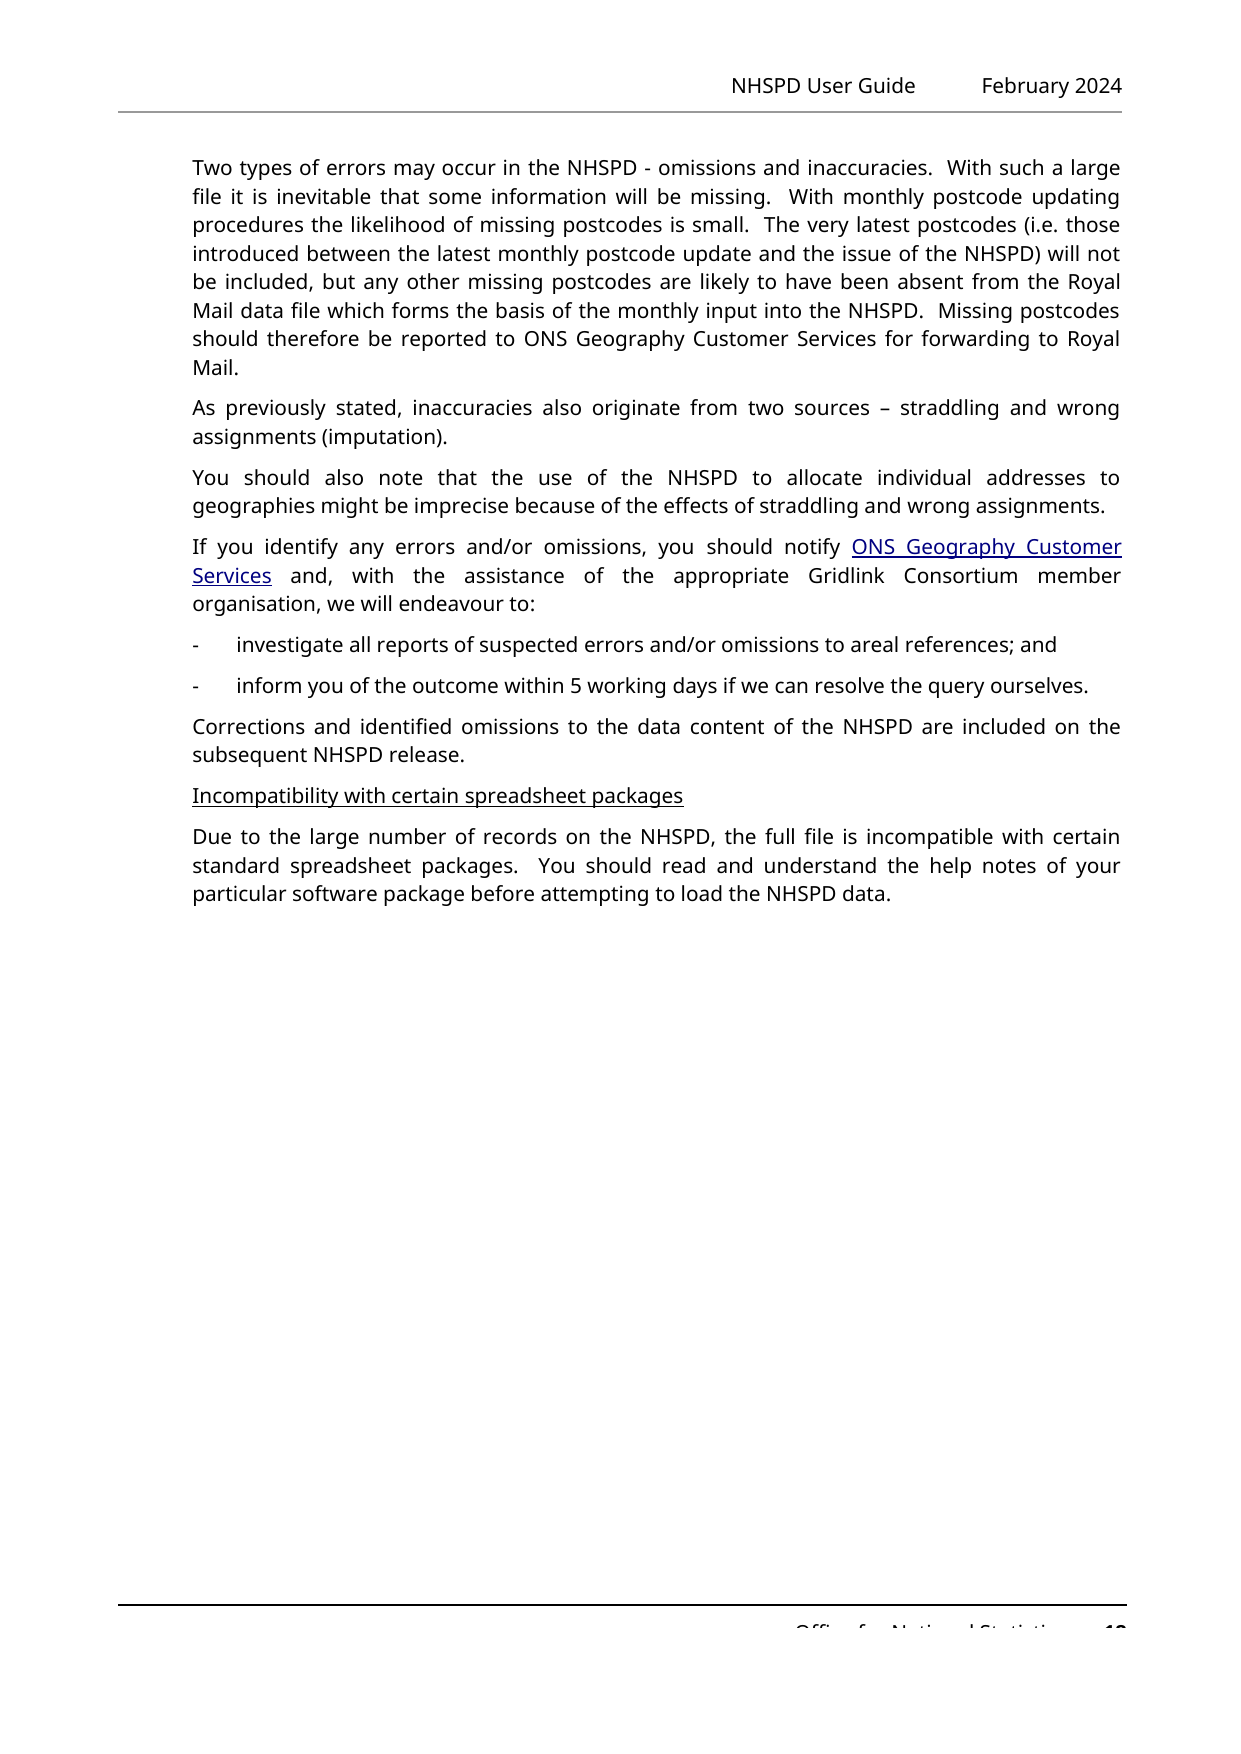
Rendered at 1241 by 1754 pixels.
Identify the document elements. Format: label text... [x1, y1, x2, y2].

text You should also note that the use of the NHSPD to allocate individual addresses to geographies might be imprecise because of the effects of straddling and wrong assignments. [192, 463, 1122, 520]
list inform you of the outcome within 5 working days if we can resolve the query ourselves. [192, 671, 1122, 699]
text If you identify any errors and/or omissions, you should notify ONS Geography Customer Services and, with the assistance of the appropriate Gridlink Consortium member organisation, we will endeavour to: [192, 532, 1122, 618]
text Two types of errors may occur in the NHSPD - omissions and inaccuracies. With such a large file it is inevitable that some information will be missing. With monthly postcode updating procedures the likelihood of missing postcodes is small. The very latest postcodes (i.e. those introduced between the latest monthly postcode update and the issue of the NHSPD) will not be included, but any other missing postcodes are likely to have been absent from the Royal Mail data file which forms the basis of the monthly input into the NHSPD. Missing postcodes should therefore be reported to ONS Geography Customer Services for forwarding to Royal Mail. [192, 153, 1122, 381]
text As previously stated, inaccuracies also originate from two sources – straddling and wrong assignments (imputation). [192, 393, 1122, 450]
text Corrections and identified omissions to the data content of the NHSPD are included on the subsequent NHSPD release. [192, 712, 1122, 769]
list investigate all reports of suspected errors and/or omissions to areal references; and [192, 630, 1122, 658]
text Due to the large number of records on the NHSPD, the full file is incompatible with certain standard spreadsheet packages. You should read and understand the help notes of your particular software package before attempting to load the NHSPD data. [192, 822, 1122, 908]
text Incompatibility with certain spreadsheet packages [192, 781, 1122, 810]
